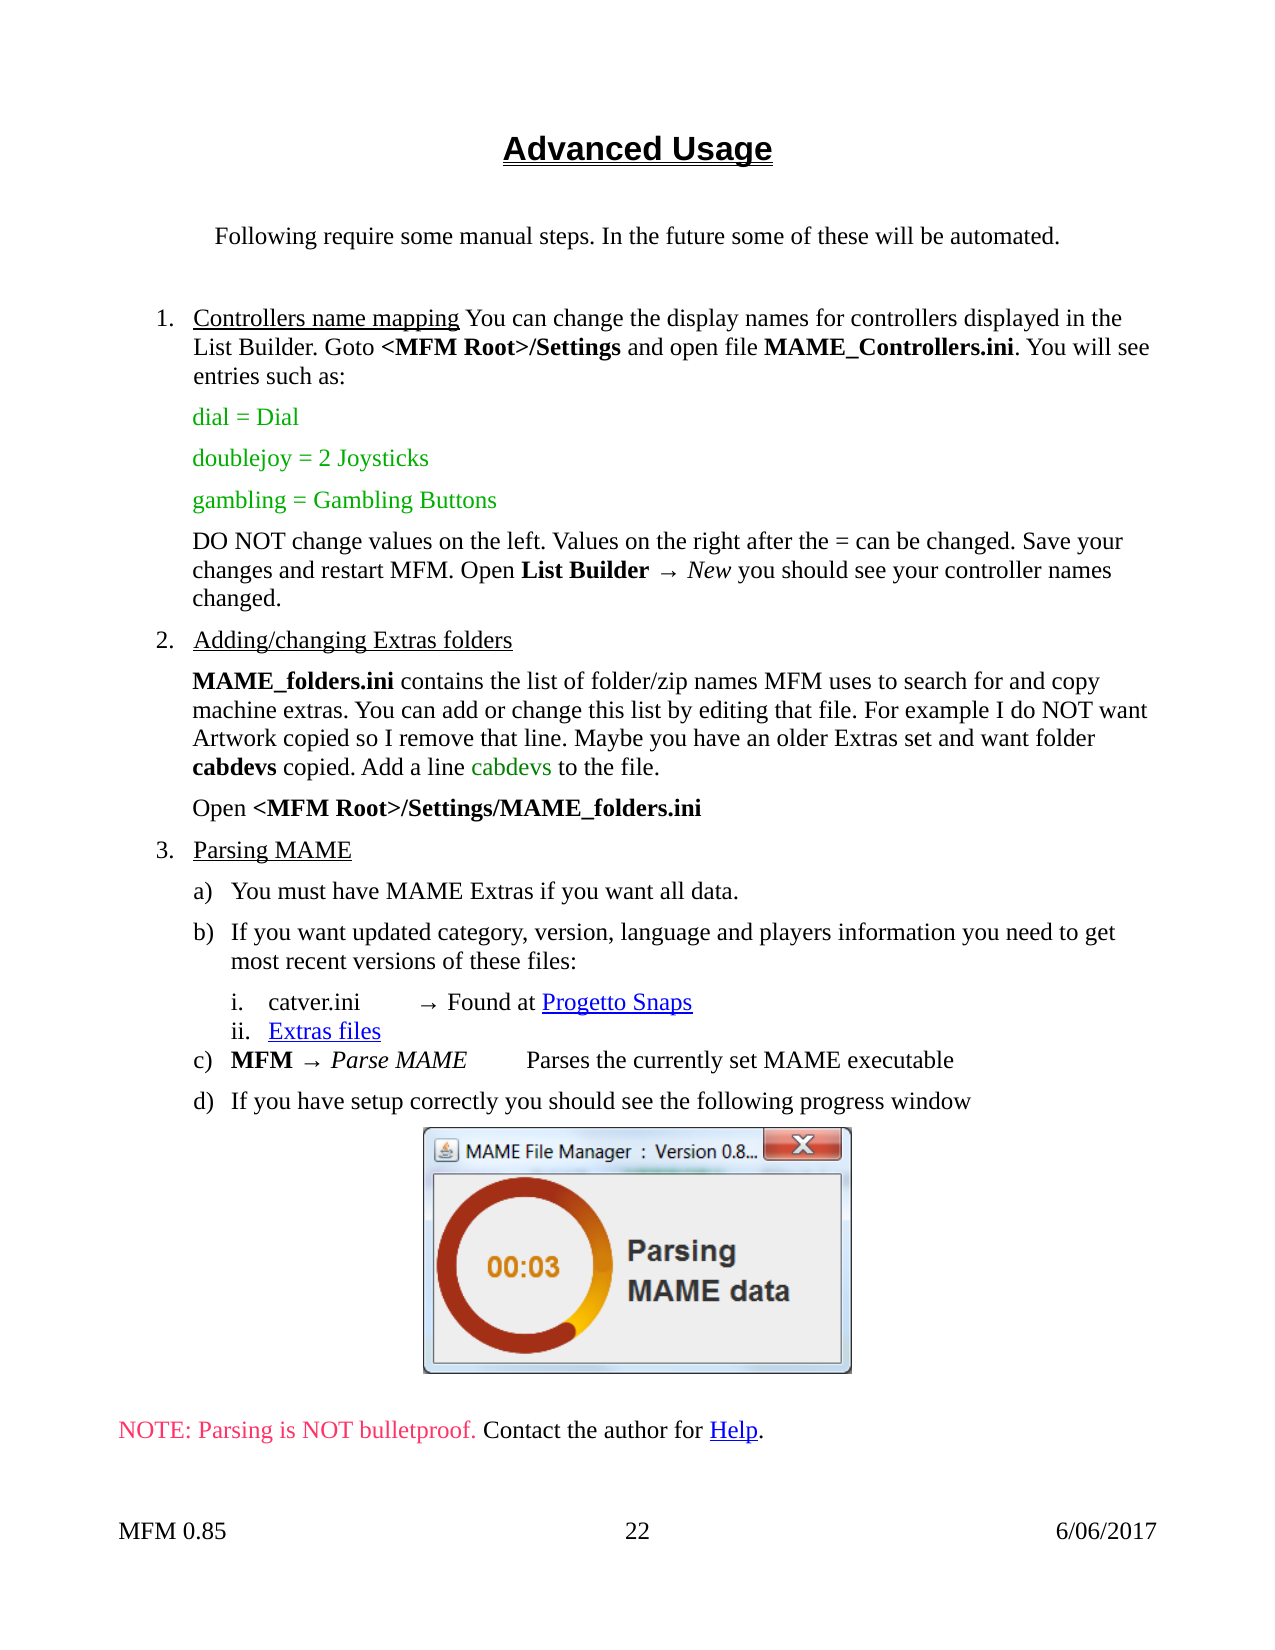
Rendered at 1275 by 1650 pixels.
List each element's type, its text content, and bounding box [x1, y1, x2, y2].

picture [423, 1127, 852, 1374]
text Open <MFM Root>/Settings/MAME_folders.ini [192, 793, 1157, 822]
text MAME_folders.ini contains the list of folder/zip names MFM uses to search for and copy machine extras. You can add or change this list by editing that file. For example I do NOT want Artwork copied so I remove that line. Maybe you have an older Extras set and want folder cabdevs copied. Add a line cabdevs to the file. [192, 666, 1157, 781]
text dial = Dial [192, 402, 1157, 431]
list Extras files [231, 1016, 1157, 1045]
list Adding/changing Extras folders [156, 625, 1157, 653]
text doublejoy = 2 Joysticks [192, 443, 1157, 472]
list If you want updated category, version, language and players information you need to get most recent versions of these files: [193, 917, 1157, 975]
list You must have MAME Extras if you want all data. [193, 876, 1157, 905]
list Parsing MAME [156, 835, 1157, 863]
subtitle Advanced Usage [118, 128, 1157, 167]
text Following require some manual steps. In the future some of these will be automated. [118, 221, 1157, 250]
list If you have setup correctly you should see the following progress window [193, 1086, 1157, 1115]
list MFM → Parse MAME Parses the currently set MAME executable [193, 1045, 1157, 1073]
list Controllers name mapping You can change the display names for controllers displayed in the List Builder. Goto <MFM Root>/Settings and open file MAME_Controllers.ini. You will see entries such as: [156, 303, 1157, 390]
text gambling = Gambling Buttons [192, 485, 1157, 513]
text DO NOT change values on the left. Values on the right after the = can be changed. Save your changes and restart MFM. Open List Builder → New you should see your controller names changed. [192, 526, 1157, 612]
text NOTE: Parsing is NOT bulletproof. Contact the author for Help. [118, 1415, 1157, 1443]
list catver.ini → Found at Progetto Snaps [231, 987, 1157, 1016]
